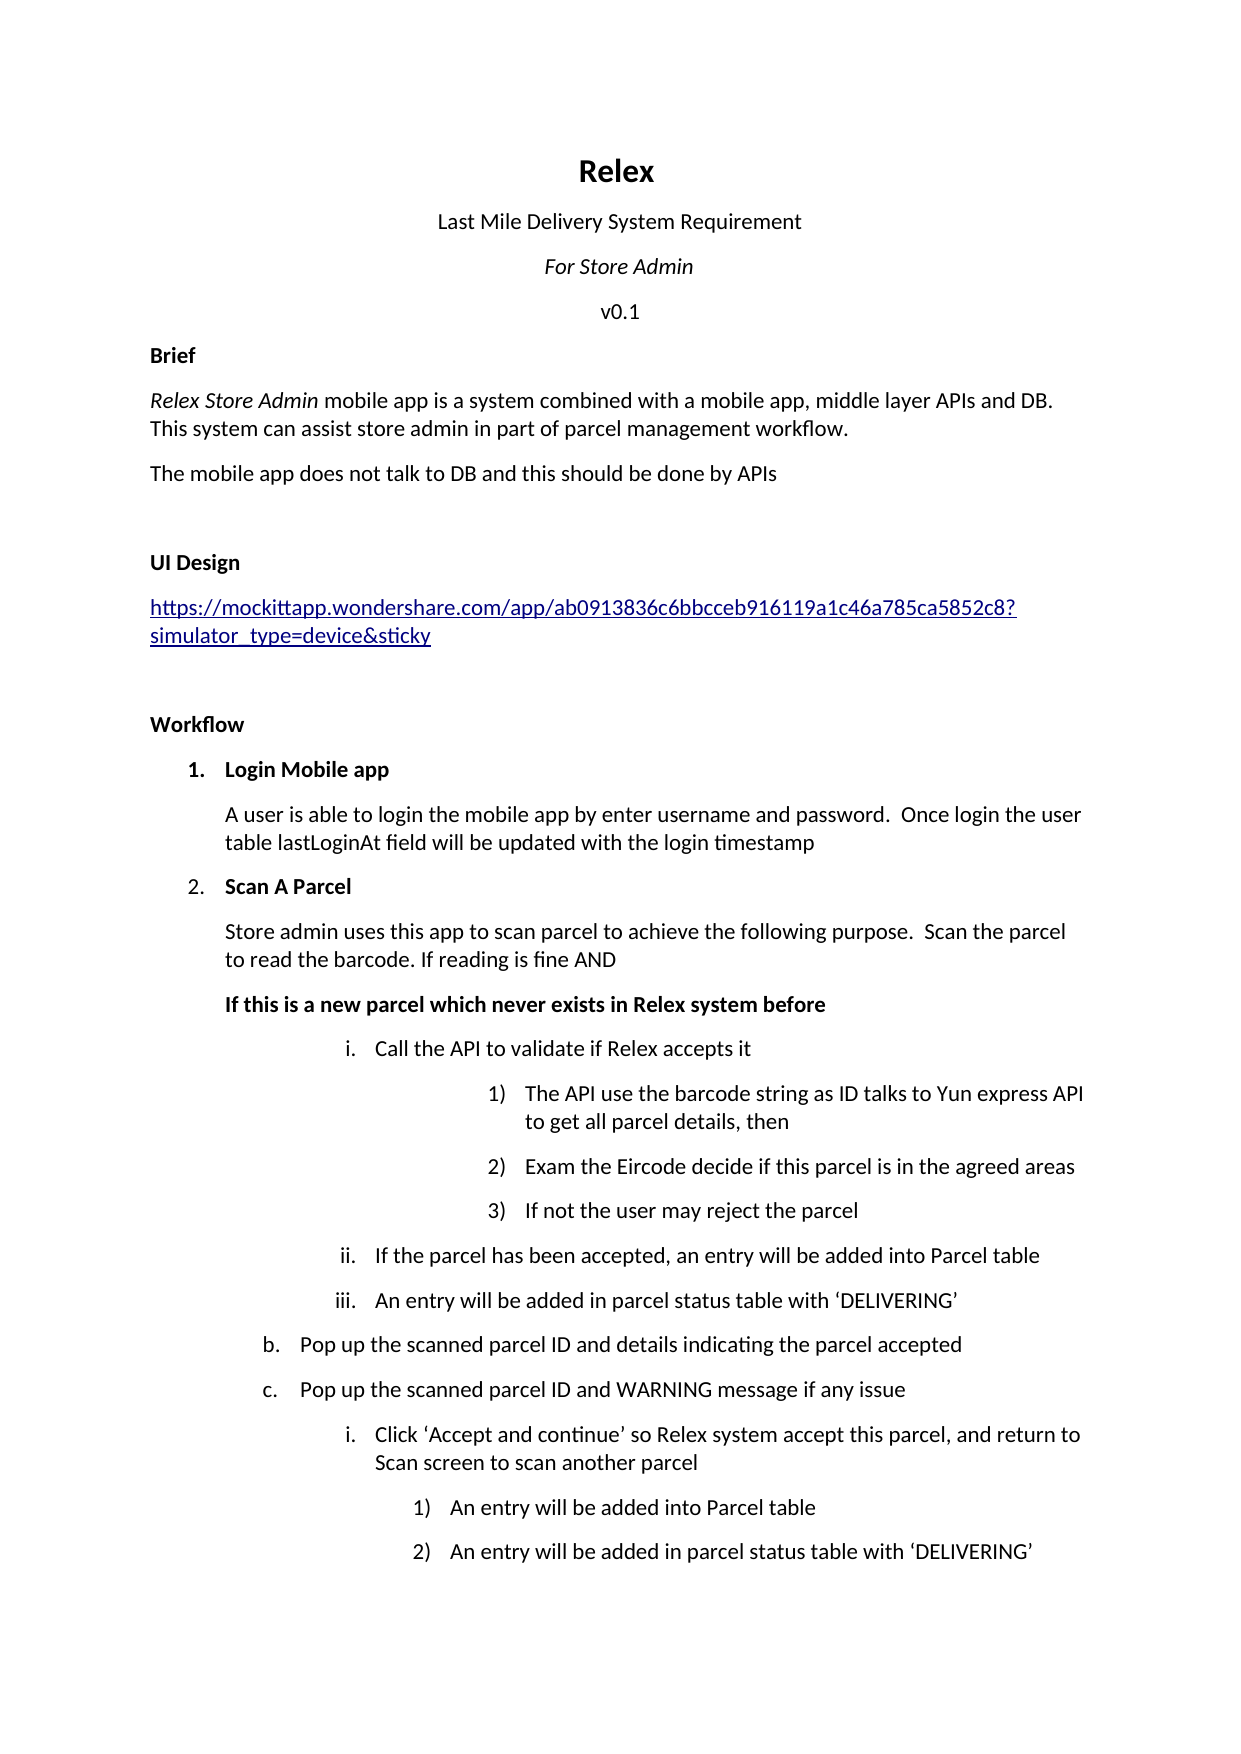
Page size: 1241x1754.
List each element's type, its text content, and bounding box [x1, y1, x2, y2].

text For Store Admin [150, 252, 1090, 280]
list Pop up the scanned parcel ID and WARNING message if any issue [262, 1375, 1090, 1403]
list Pop up the scanned parcel ID and details indicating the parcel accepted [262, 1331, 1090, 1359]
text UI Design [150, 548, 1090, 576]
list Store admin uses this app to scan parcel to achieve the following purpose. Scan the parcel to read the barcode. If reading is fine AND [225, 917, 1090, 973]
list If not the user may reject the parcel [487, 1197, 1090, 1224]
list If this is a new parcel which never exists in Relex system before [225, 990, 1090, 1018]
list An entry will be added into Parcel table [412, 1493, 1090, 1521]
text Relex [150, 150, 1090, 191]
list An entry will be added in parcel status table with ‘DELIVERING’ [412, 1537, 1090, 1565]
text v0.1 [150, 297, 1090, 325]
text Workflow [150, 710, 1090, 738]
list Login Mobile app [187, 755, 1090, 783]
list Scan A Parcel [187, 872, 1090, 900]
list An entry will be added in parcel status table with ‘DELIVERING’ [356, 1286, 1090, 1314]
list Click ‘Accept and continue’ so Relex system accept this parcel, and return to Scan screen to scan another parcel [356, 1420, 1090, 1476]
text Relex Store Admin mobile app is a system combined with a mobile app, middle layer APIs and DB. This system can assist store admin in part of parcel management workflow. [150, 386, 1090, 442]
text Last Mile Delivery System Requirement [150, 207, 1090, 235]
list A user is able to login the mobile app by enter username and password. Once login the user table lastLoginAt field will be updated with the login timestamp [225, 800, 1090, 856]
text https://mockittapp.wondershare.com/app/ab0913836c6bbcceb916119a1c46a785ca5852c8?simulator_type=device&sticky [150, 593, 1090, 649]
text The mobile app does not talk to DB and this should be done by APIs [150, 459, 1090, 487]
list The API use the barcode string as ID talks to Yun express API to get all parcel details, then [487, 1079, 1090, 1135]
text Brief [150, 341, 1090, 369]
list If the parcel has been accepted, an entry will be added into Parcel table [356, 1241, 1090, 1269]
list Call the API to validate if Relex accepts it [356, 1034, 1090, 1062]
list Exam the Eircode decide if this parcel is in the agreed areas [487, 1152, 1090, 1180]
